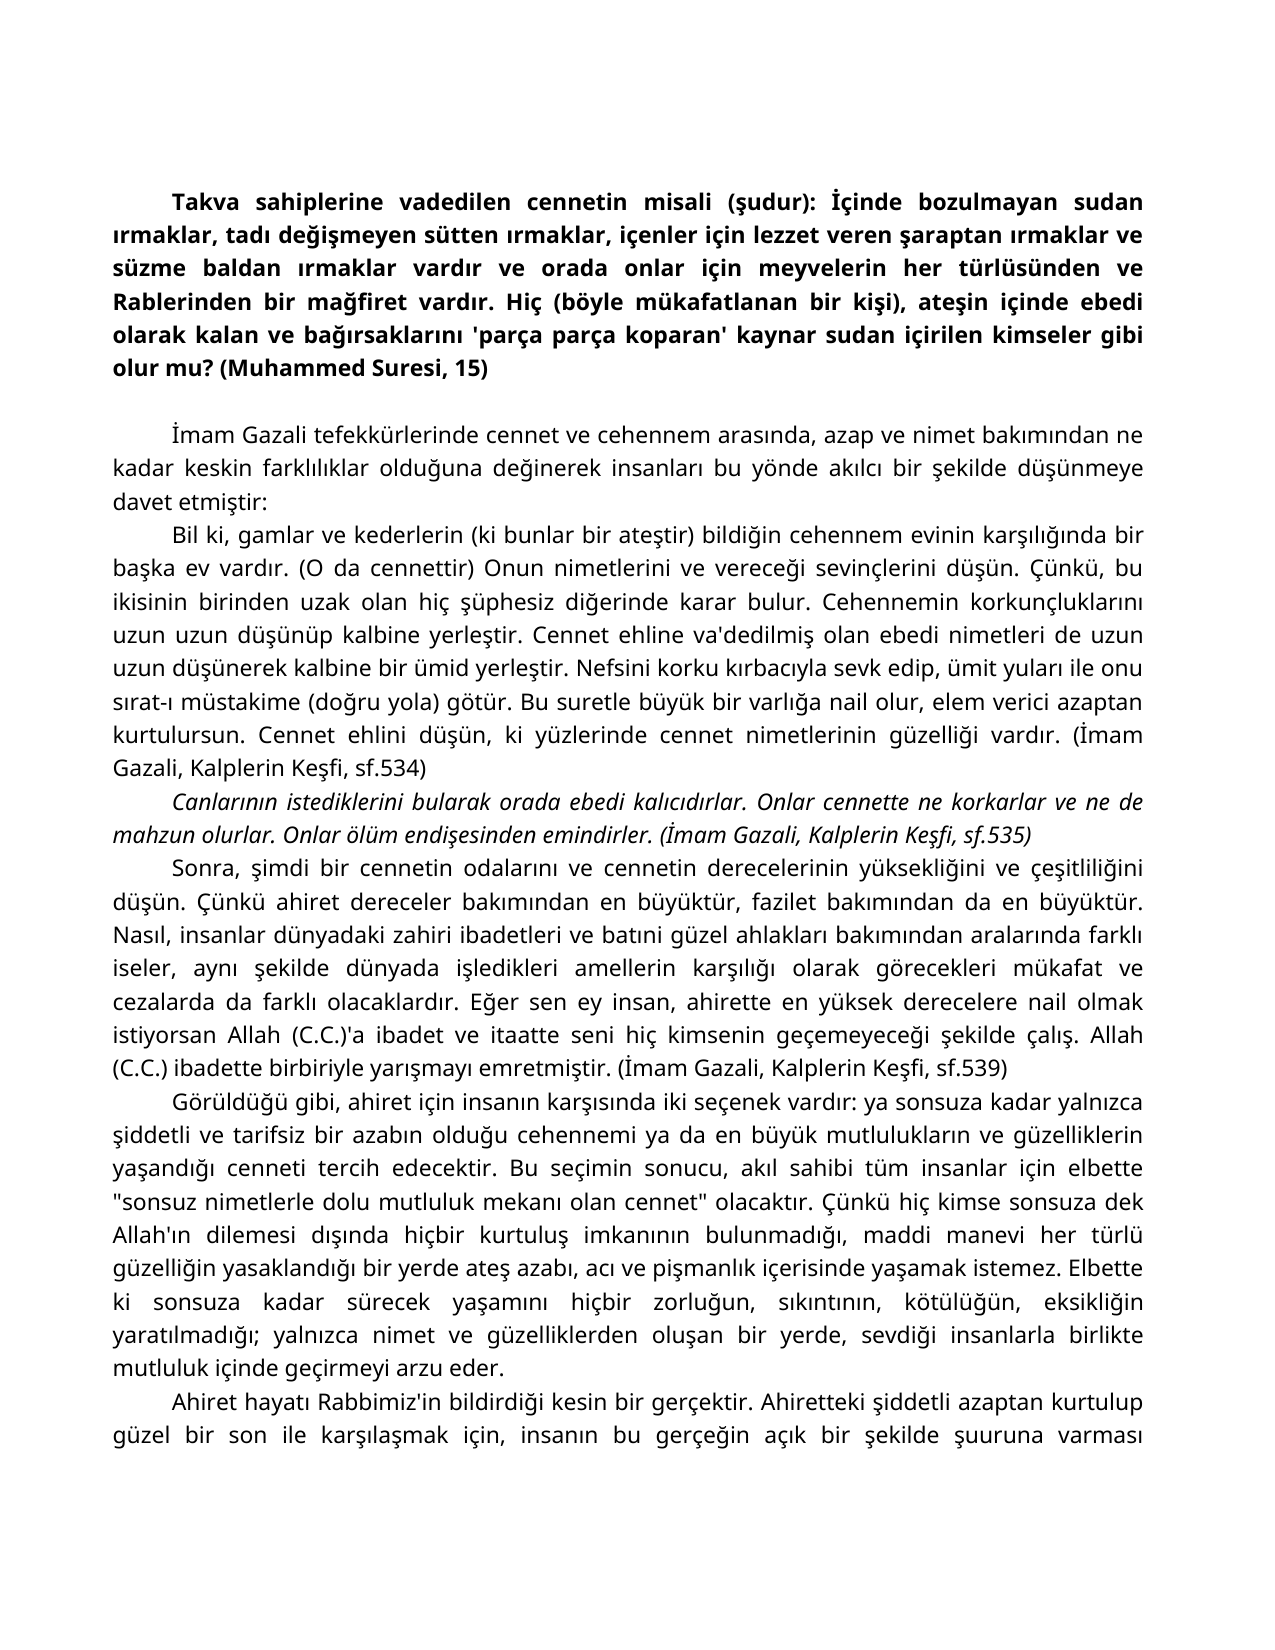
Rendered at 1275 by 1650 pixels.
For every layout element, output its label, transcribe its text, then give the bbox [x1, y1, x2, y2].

text Ahiret hayatı Rabbimiz'in bildirdiği kesin bir gerçektir. Ahiretteki şiddetli azaptan kurtulup güzel bir son ile karşılaşmak için, insanın bu gerçeğin açık bir şekilde şuuruna varması [112, 1383, 1145, 1450]
text Takva sahiplerine vadedilen cennetin misali (şudur): İçinde bozulmayan sudan ırmaklar, tadı değişmeyen sütten ırmaklar, içenler için lezzet veren şaraptan ırmaklar ve süzme baldan ırmaklar vardır ve orada onlar için meyvelerin her türlüsünden ve Rablerinden bir mağfiret vardır. Hiç (böyle mükafatlanan bir kişi), ateşin içinde ebedi olarak kalan ve bağırsaklarını 'parça parça koparan' kaynar sudan içirilen kimseler gibi olur mu? (Muhammed Suresi, 15) [112, 183, 1145, 383]
text Görüldüğü gibi, ahiret için insanın karşısında iki seçenek vardır: ya sonsuza kadar yalnızca şiddetli ve tarifsiz bir azabın olduğu cehennemi ya da en büyük mutlulukların ve güzelliklerin yaşandığı cenneti tercih edecektir. Bu seçimin sonucu, akıl sahibi tüm insanlar için elbette "sonsuz nimetlerle dolu mutluluk mekanı olan cennet" olacaktır. Çünkü hiç kimse sonsuza dek Allah'ın dilemesi dışında hiçbir kurtuluş imkanının bulunmadığı, maddi manevi her türlü güzelliğin yasaklandığı bir yerde ateş azabı, acı ve pişmanlık içerisinde yaşamak istemez. Elbette ki sonsuza kadar sürecek yaşamını hiçbir zorluğun, sıkıntının, kötülüğün, eksikliğin yaratılmadığı; yalnızca nimet ve güzelliklerden oluşan bir yerde, sevdiği insanlarla birlikte mutluluk içinde geçirmeyi arzu eder. [112, 1083, 1145, 1383]
text Bil ki, gamlar ve kederlerin (ki bunlar bir ateştir) bildiğin cehennem evinin karşılığında bir başka ev vardır. (O da cennettir) Onun nimetlerini ve vereceği sevinçlerini düşün. Çünkü, bu ikisinin birinden uzak olan hiç şüphesiz diğerinde karar bulur. Cehennemin korkunçluklarını uzun uzun düşünüp kalbine yerleştir. Cennet ehline va'dedilmiş olan ebedi nimetleri de uzun uzun düşünerek kalbine bir ümid yerleştir. Nefsini korku kırbacıyla sevk edip, ümit yuları ile onu sırat-ı müstakime (doğru yola) götür. Bu suretle büyük bir varlığa nail olur, elem verici azaptan kurtulursun. Cennet ehlini düşün, ki yüzlerinde cennet nimetlerinin güzelliği vardır. (İmam Gazali, Kalplerin Keşfi, sf.534) [112, 517, 1145, 783]
text İmam Gazali tefekkürlerinde cennet ve cehennem arasında, azap ve nimet bakımından ne kadar keskin farklılıklar olduğuna değinerek insanları bu yönde akılcı bir şekilde düşünmeye davet etmiştir: [112, 417, 1145, 517]
text Canlarının istediklerini bularak orada ebedi kalıcıdırlar. Onlar cennette ne korkarlar ve ne de mahzun olurlar. Onlar ölüm endişesinden emindirler. (İmam Gazali, Kalplerin Keşfi, sf.535) [112, 783, 1145, 850]
text Sonra, şimdi bir cennetin odalarını ve cennetin derecelerinin yüksekliğini ve çeşitliliğini düşün. Çünkü ahiret dereceler bakımından en büyüktür, fazilet bakımından da en büyüktür. Nasıl, insanlar dünyadaki zahiri ibadetleri ve batıni güzel ahlakları bakımından aralarında farklı iseler, aynı şekilde dünyada işledikleri amellerin karşılığı olarak görecekleri mükafat ve cezalarda da farklı olacaklardır. Eğer sen ey insan, ahirette en yüksek derecelere nail olmak istiyorsan Allah (C.C.)'a ibadet ve itaatte seni hiç kimsenin geçemeyeceği şekilde çalış. Allah (C.C.) ibadette birbiriyle yarışmayı emretmiştir. (İmam Gazali, Kalplerin Keşfi, sf.539) [112, 850, 1145, 1083]
